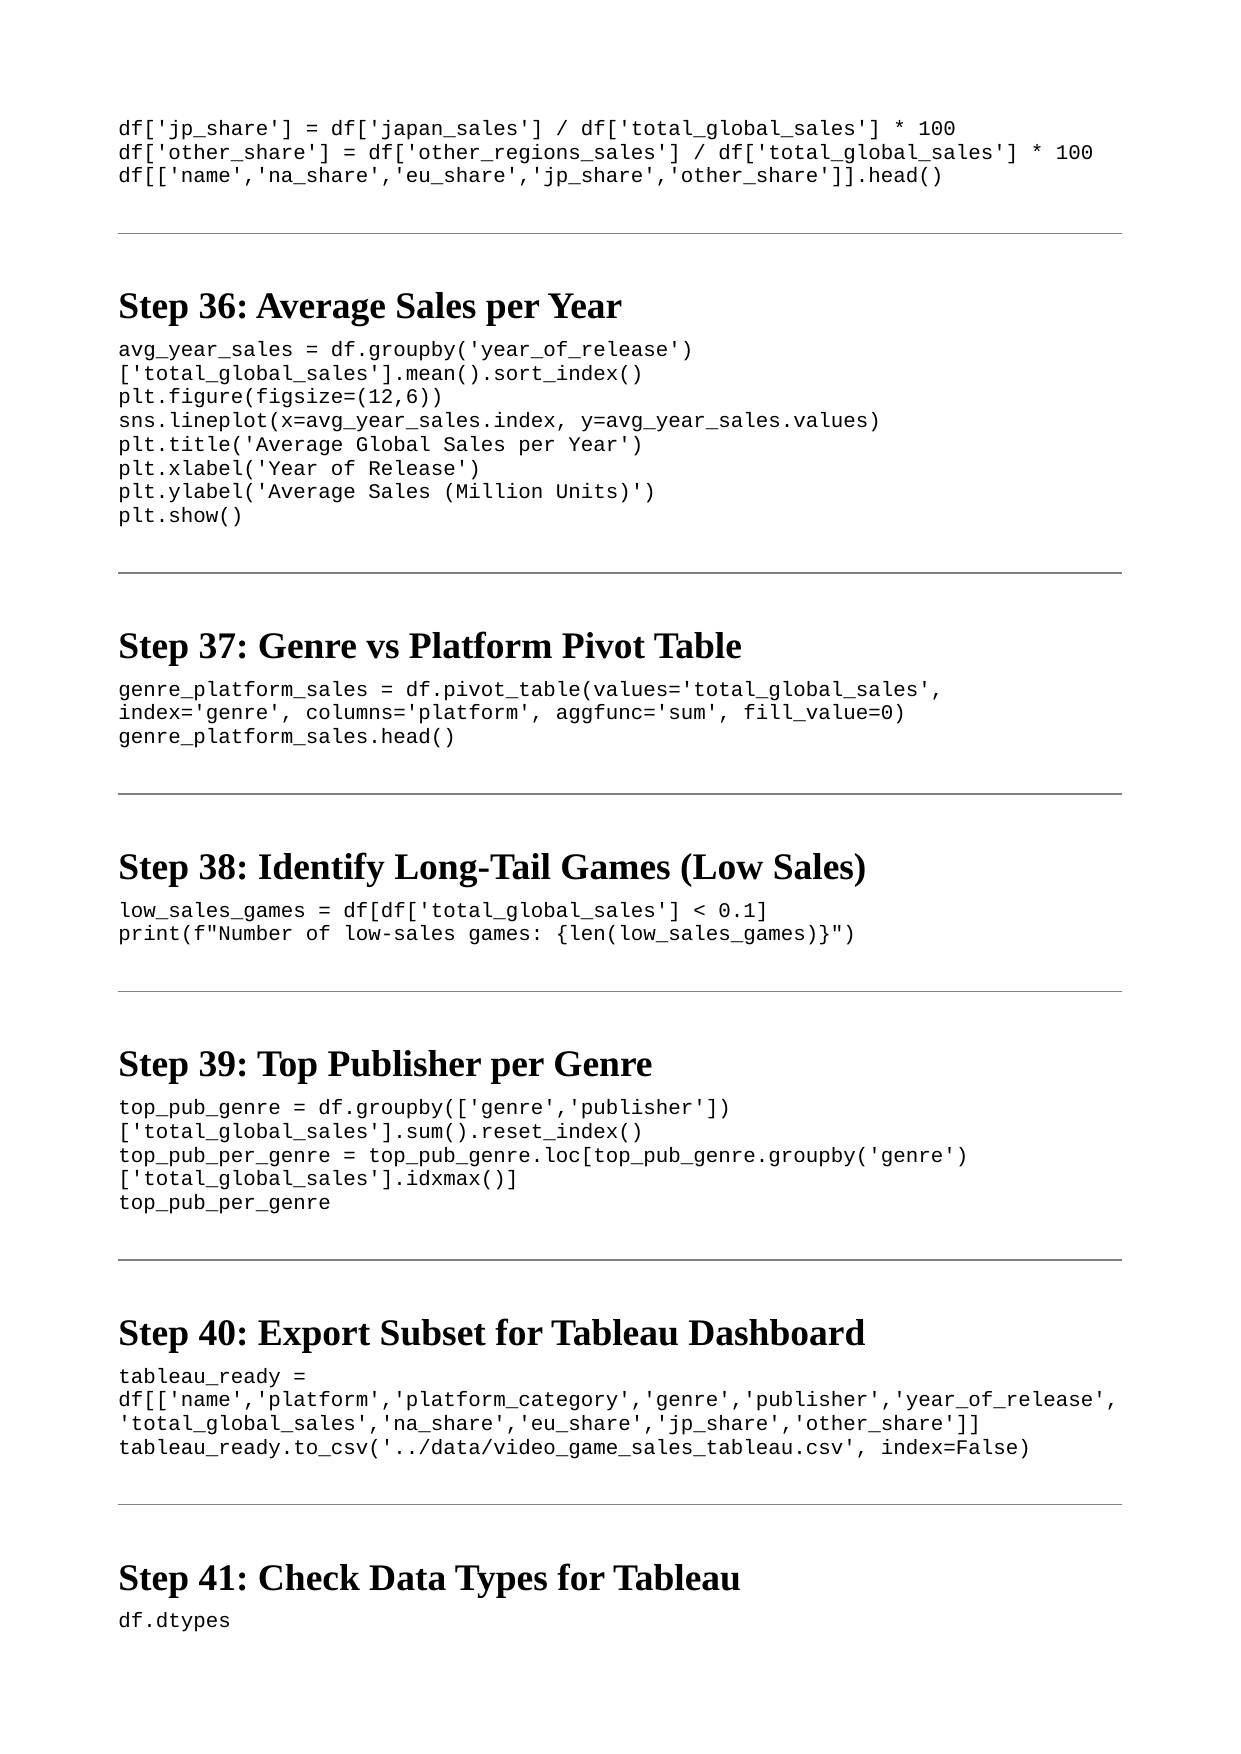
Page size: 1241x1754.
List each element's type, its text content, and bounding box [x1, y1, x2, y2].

text tableau_ready = df[['name','platform','platform_category','genre','publisher','year_of_release','total_global_sales','na_share','eu_share','jp_share','other_share']] [118, 1366, 1122, 1437]
text df['jp_share'] = df['japan_sales'] / df['total_global_sales'] * 100 [118, 118, 1122, 142]
text df['other_share'] = df['other_regions_sales'] / df['total_global_sales'] * 100 [118, 142, 1122, 165]
text df[['name','na_share','eu_share','jp_share','other_share']].head() [118, 165, 1122, 189]
subtitle Step 40: Export Subset for Tableau Dashboard [118, 1310, 1122, 1353]
text df.dtypes [118, 1611, 1122, 1634]
text plt.figure(figsize=(12,6)) [118, 387, 1122, 410]
subtitle Step 37: Genre vs Platform Pivot Table [118, 623, 1122, 666]
text plt.title('Average Global Sales per Year') [118, 434, 1122, 457]
subtitle Step 36: Average Sales per Year [118, 284, 1122, 327]
text avg_year_sales = df.groupby('year_of_release')['total_global_sales'].mean().sort_index() [118, 339, 1122, 387]
text sns.lineplot(x=avg_year_sales.index, y=avg_year_sales.values) [118, 410, 1122, 434]
text tableau_ready.to_csv('../data/video_game_sales_tableau.csv', index=False) [118, 1437, 1122, 1460]
subtitle Step 41: Check Data Types for Tableau [118, 1555, 1122, 1598]
text plt.show() [118, 505, 1122, 528]
text top_pub_genre = df.groupby(['genre','publisher'])['total_global_sales'].sum().reset_index() [118, 1097, 1122, 1144]
text top_pub_per_genre = top_pub_genre.loc[top_pub_genre.groupby('genre')['total_global_sales'].idxmax()] [118, 1144, 1122, 1192]
text genre_platform_sales = df.pivot_table(values='total_global_sales', index='genre', columns='platform', aggfunc='sum', fill_value=0) [118, 679, 1122, 726]
text plt.ylabel('Average Sales (Million Units)') [118, 481, 1122, 505]
text genre_platform_sales.head() [118, 726, 1122, 749]
subtitle Step 38: Identify Long-Tail Games (Low Sales) [118, 844, 1122, 887]
subtitle Step 39: Top Publisher per Genre [118, 1042, 1122, 1085]
text plt.xlabel('Year of Release') [118, 457, 1122, 481]
text print(f"Number of low-sales games: {len(low_sales_games)}") [118, 923, 1122, 947]
text top_pub_per_genre [118, 1192, 1122, 1216]
text low_sales_games = df[df['total_global_sales'] < 0.1] [118, 900, 1122, 923]
